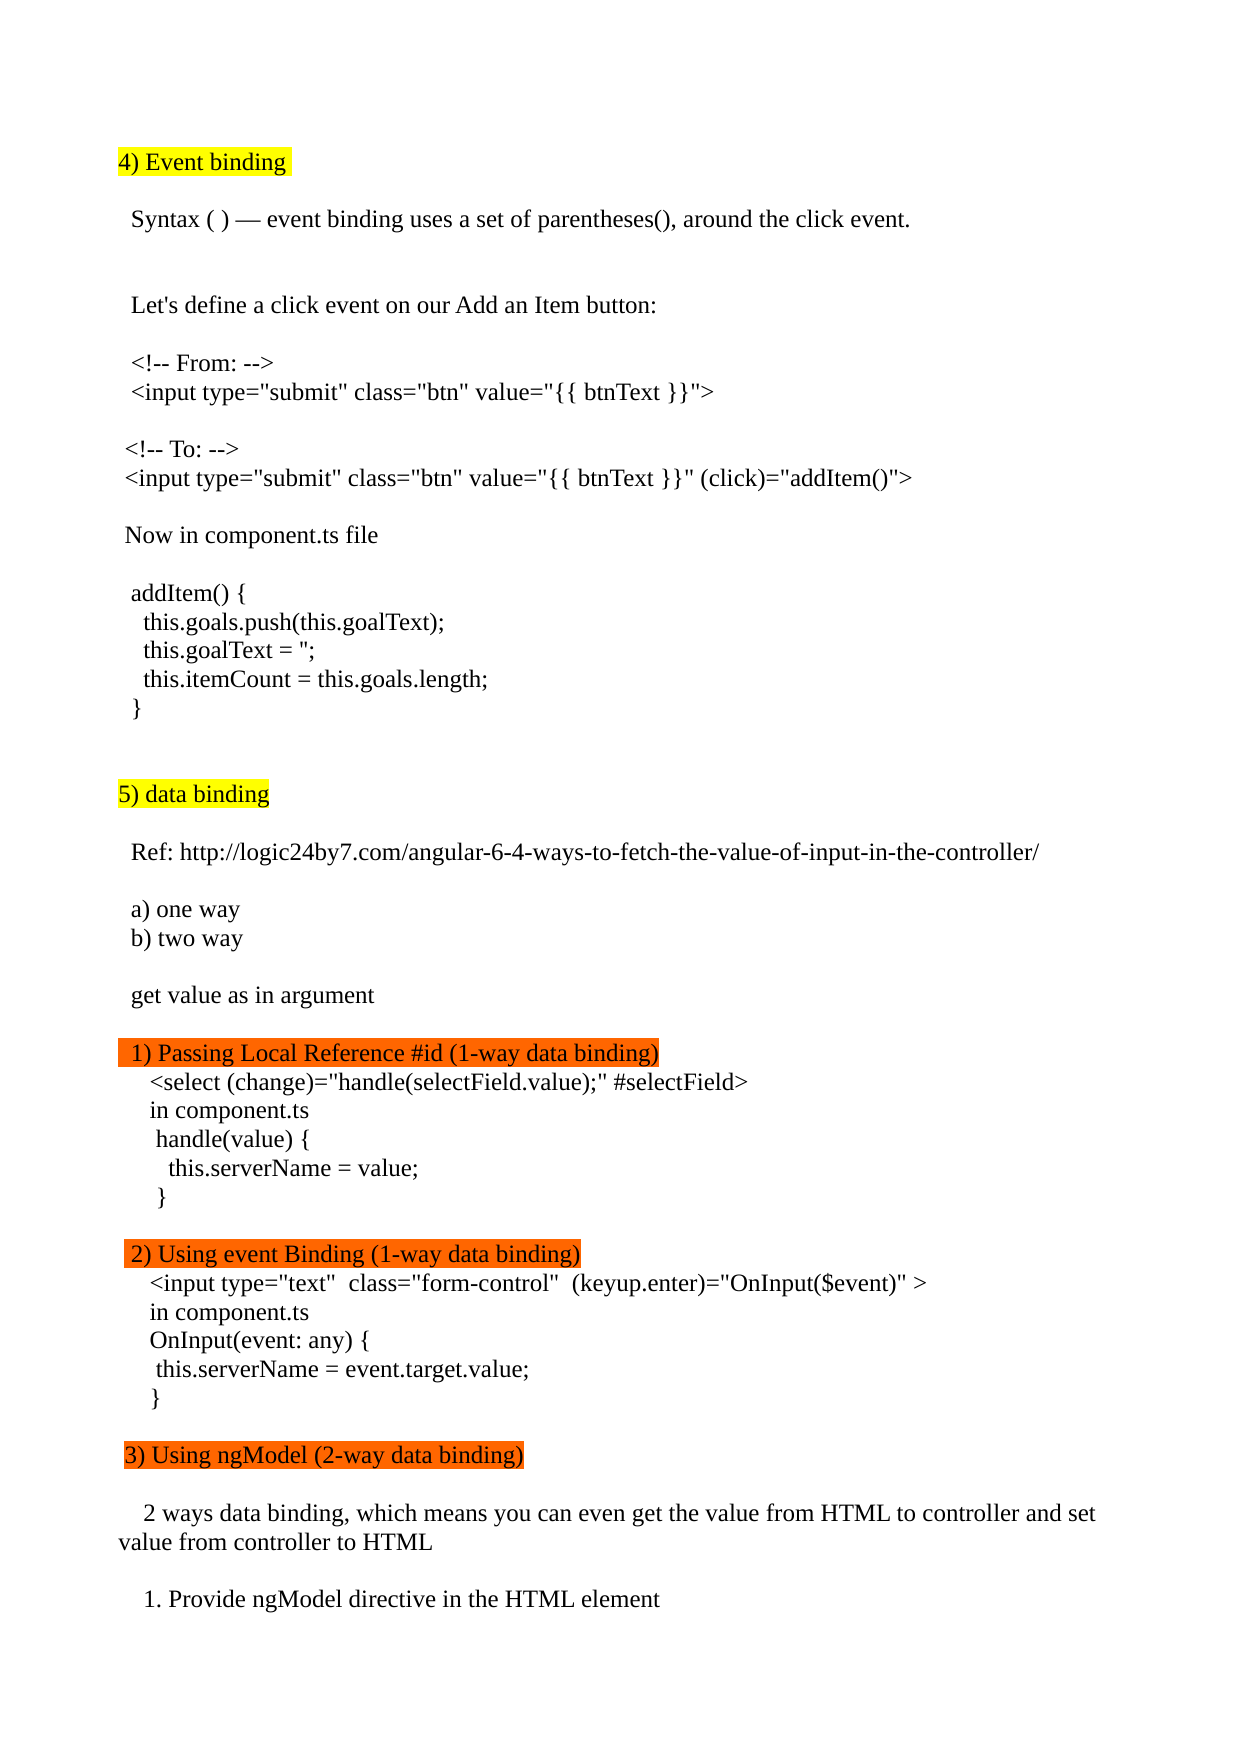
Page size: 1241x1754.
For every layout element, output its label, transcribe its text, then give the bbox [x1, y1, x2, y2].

text } [118, 1182, 1122, 1211]
text 1. Provide ngModel directive in the HTML element [118, 1584, 1122, 1613]
text this.goalText = ''; [118, 636, 1122, 664]
text 4) Event binding [118, 147, 1122, 176]
text <select (change)="handle(selectField.value);" #selectField> [118, 1067, 1122, 1096]
text this.serverName = event.target.value; [118, 1354, 1122, 1383]
text OnInput(event: any) { [118, 1326, 1122, 1354]
text this.goals.push(this.goalText); [118, 607, 1122, 636]
text <!-- From: --> [118, 348, 1122, 377]
text <input type="text" class="form-control" (keyup.enter)="OnInput($event)" > [118, 1268, 1122, 1297]
text <input type="submit" class="btn" value="{{ btnText }}" (click)="addItem()"> [118, 463, 1122, 492]
text Ref: http://logic24by7.com/angular-6-4-ways-to-fetch-the-value-of-input-in-the-controller/ [118, 837, 1122, 866]
text <!-- To: --> [118, 434, 1122, 463]
text 1) Passing Local Reference #id (1-way data binding) [118, 1038, 1122, 1067]
text a) one way [118, 894, 1122, 923]
text this.itemCount = this.goals.length; [118, 664, 1122, 693]
text b) two way [118, 923, 1122, 952]
text 5) data binding [118, 779, 1122, 808]
text 3) Using ngModel (2-way data binding) [118, 1441, 1122, 1469]
text Now in component.ts file [118, 521, 1122, 549]
text 2 ways data binding, which means you can even get the value from HTML to controller and set value from controller to HTML [118, 1498, 1122, 1556]
text in component.ts [118, 1096, 1122, 1124]
text } [118, 1383, 1122, 1412]
text } [118, 693, 1122, 722]
text get value as in argument [118, 981, 1122, 1009]
text addItem() { [118, 578, 1122, 607]
text 2) Using event Binding (1-way data binding) [118, 1239, 1122, 1268]
text in component.ts [118, 1297, 1122, 1326]
text Syntax ( ) — event binding uses a set of parentheses(), around the click event. [118, 204, 1122, 233]
text Let's define a click event on our Add an Item button: [118, 291, 1122, 319]
text this.serverName = value; [118, 1153, 1122, 1182]
text <input type="submit" class="btn" value="{{ btnText }}"> [118, 377, 1122, 406]
text handle(value) { [118, 1124, 1122, 1153]
